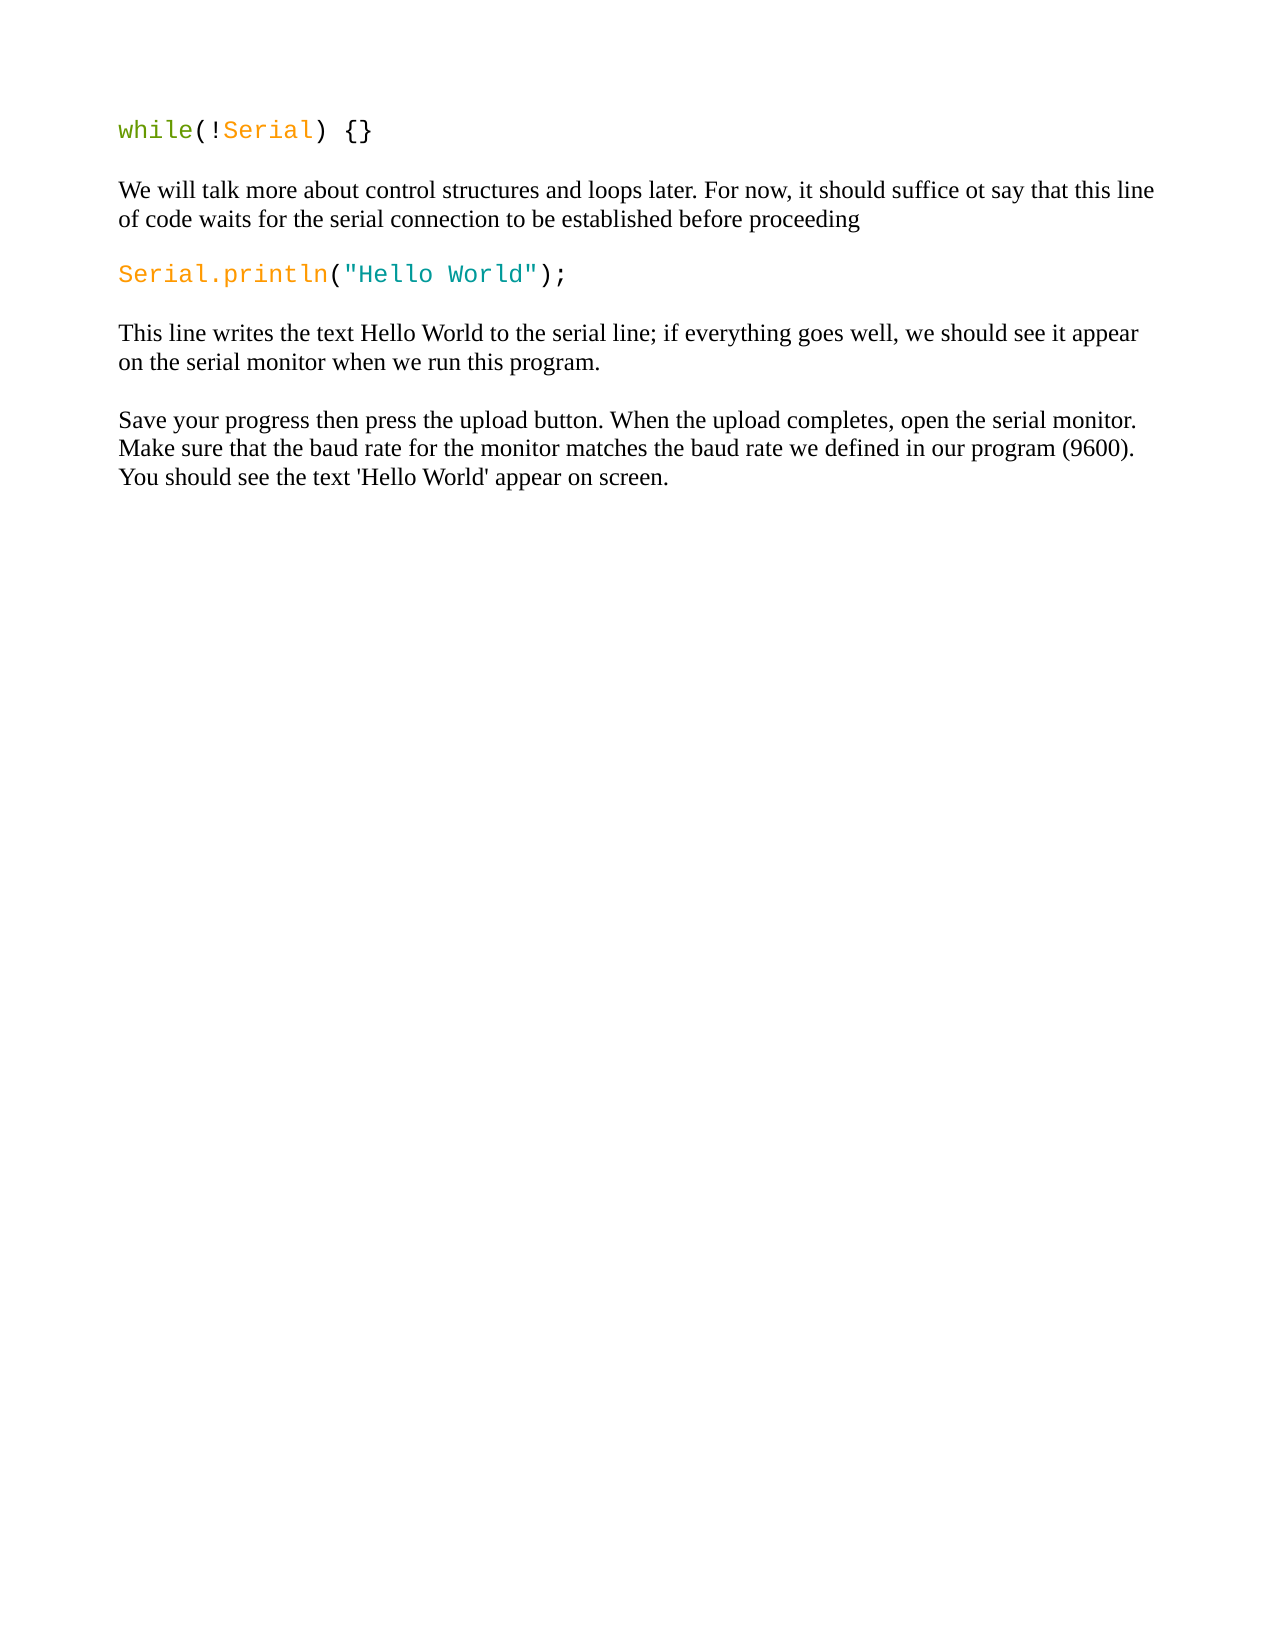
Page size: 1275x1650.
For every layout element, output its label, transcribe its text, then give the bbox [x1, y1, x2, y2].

text while(!Serial) {} We will talk more about control structures and loops later. For now, it should suffice ot say that this line of code waits for the serial connection to be established before proceeding Serial.println("Hello World"); [118, 118, 1157, 290]
text This line writes the text Hello World to the serial line; if everything goes well, we should see it appear on the serial monitor when we run this program. Save your progress then press the upload button. When the upload completes, open the serial monitor. Make sure that the baud rate for the monitor matches the baud rate we defined in our program (9600). You should see the text 'Hello World' appear on screen. [118, 318, 1157, 491]
